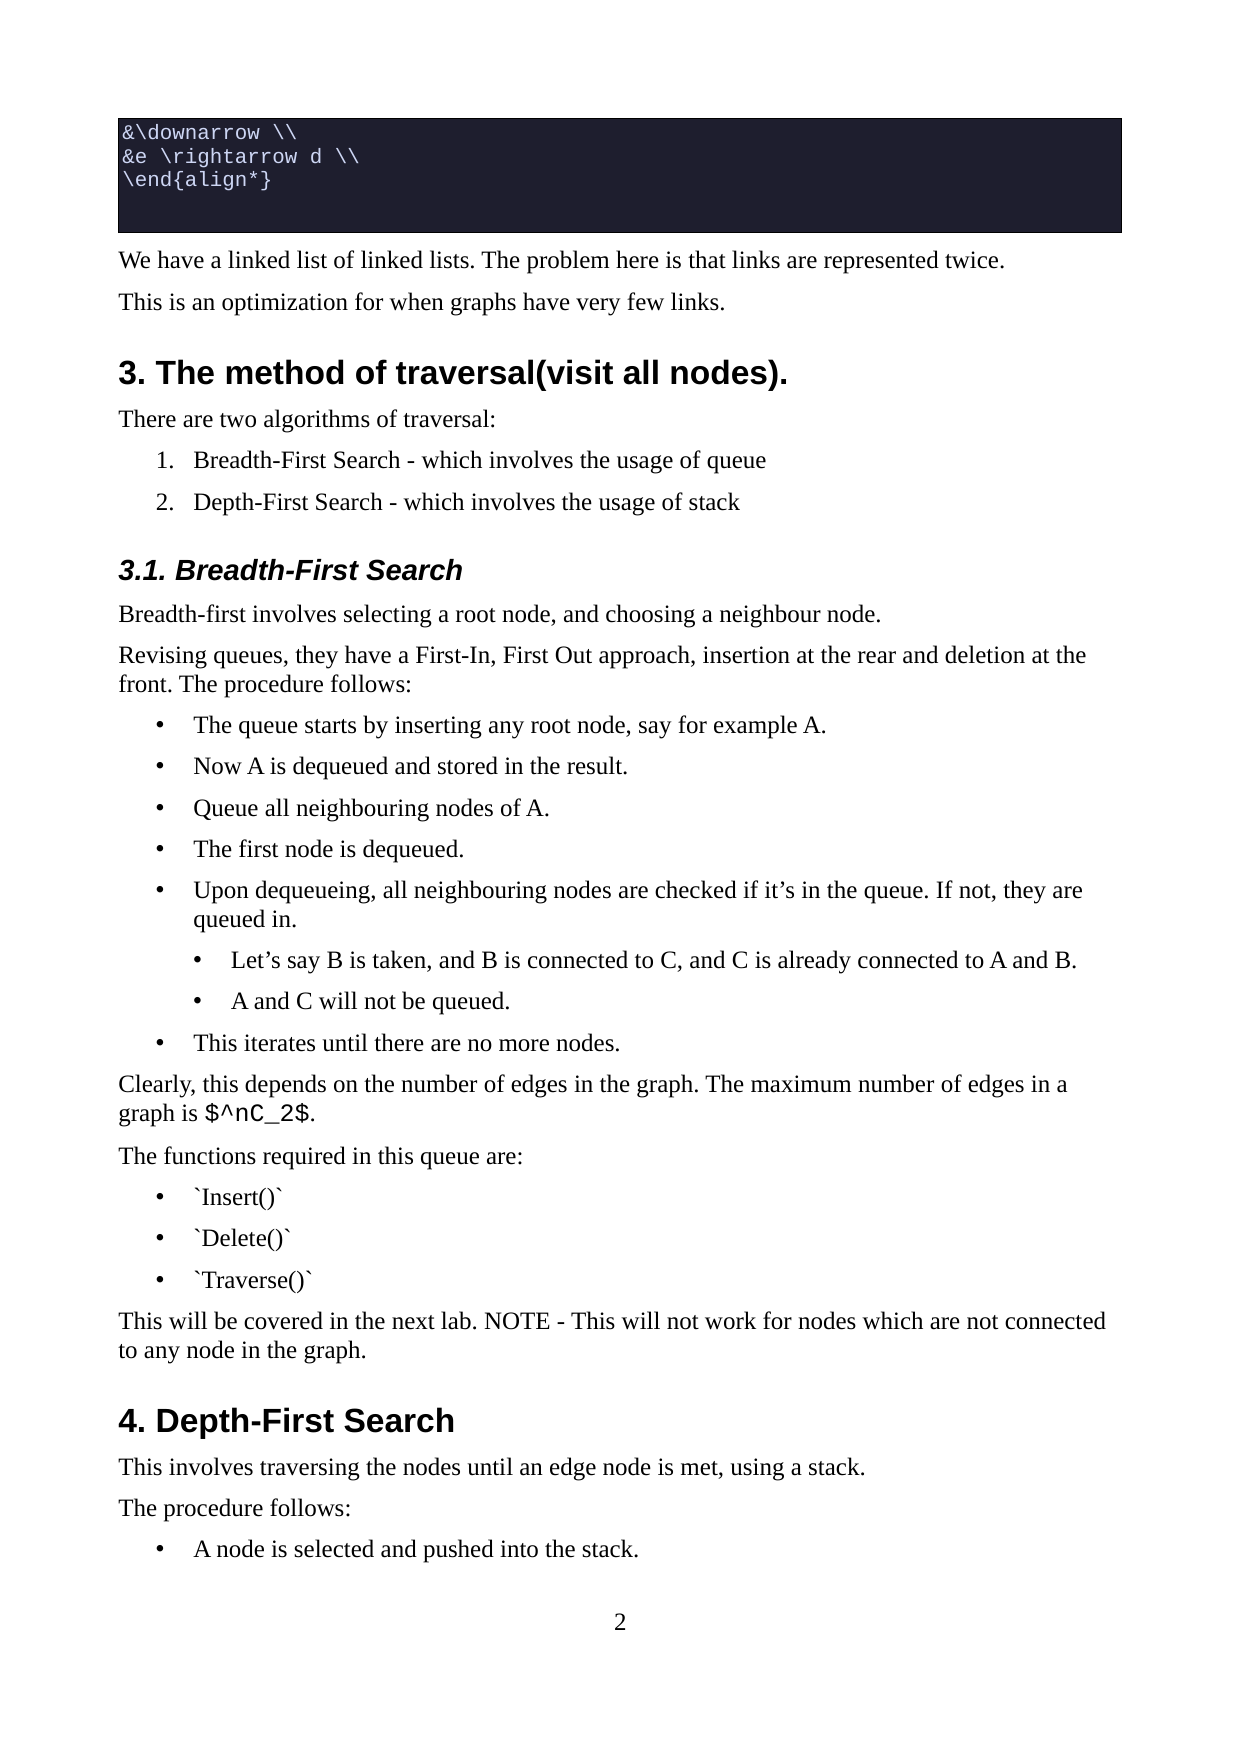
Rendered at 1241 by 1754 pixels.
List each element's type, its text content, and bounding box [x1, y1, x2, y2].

text There are two algorithms of traversal: [118, 404, 1122, 433]
list The first node is dequeued. [156, 834, 1122, 863]
list A node is selected and pushed into the stack. [156, 1534, 1122, 1563]
text Revising queues, they have a First-In, First Out approach, insertion at the rear and deletion at the front. The procedure follows: [118, 640, 1122, 698]
text This involves traversing the nodes until an edge node is met, using a stack. [118, 1452, 1122, 1481]
text Clearly, this depends on the number of edges in the graph. The maximum number of edges in a graph is $^nC_2$. [118, 1069, 1122, 1128]
list Let’s say B is taken, and B is connected to C, and C is already connected to A and B. [193, 945, 1122, 974]
list Queue all neighbouring nodes of A. [156, 793, 1122, 821]
list `Traverse()` [156, 1265, 1122, 1293]
list This iterates until there are no more nodes. [156, 1028, 1122, 1056]
list The queue starts by inserting any root node, say for example A. [156, 710, 1122, 739]
list `Delete()` [156, 1223, 1122, 1252]
text \end{align*} [119, 165, 1121, 193]
text This will be covered in the next lab. NOTE - This will not work for nodes which are not connected to any node in the graph. [118, 1306, 1122, 1363]
text Breadth-first involves selecting a root node, and choosing a neighbour node. [118, 599, 1122, 628]
text The procedure follows: [118, 1493, 1122, 1522]
subtitle The method of traversal(visit all nodes). [118, 353, 1122, 392]
list Breadth-First Search - which involves the usage of queue [156, 445, 1122, 474]
list Upon dequeueing, all neighbouring nodes are checked if it’s in the queue. If not, they are queued in. [156, 875, 1122, 933]
list Now A is dequeued and stored in the result. [156, 751, 1122, 780]
subtitle Depth-First Search [118, 1401, 1122, 1439]
text &e \rightarrow d \\ [119, 142, 1121, 165]
subtitle Breadth-First Search [118, 553, 1122, 586]
list A and C will not be queued. [193, 986, 1122, 1015]
text &\downarrow \\ [119, 119, 1121, 142]
text The functions required in this queue are: [118, 1141, 1122, 1170]
text This is an optimization for when graphs have very few links. [118, 287, 1122, 315]
list Depth-First Search - which involves the usage of stack [156, 487, 1122, 515]
list `Insert()` [156, 1182, 1122, 1211]
text We have a linked list of linked lists. The problem here is that links are represented twice. [118, 245, 1122, 274]
